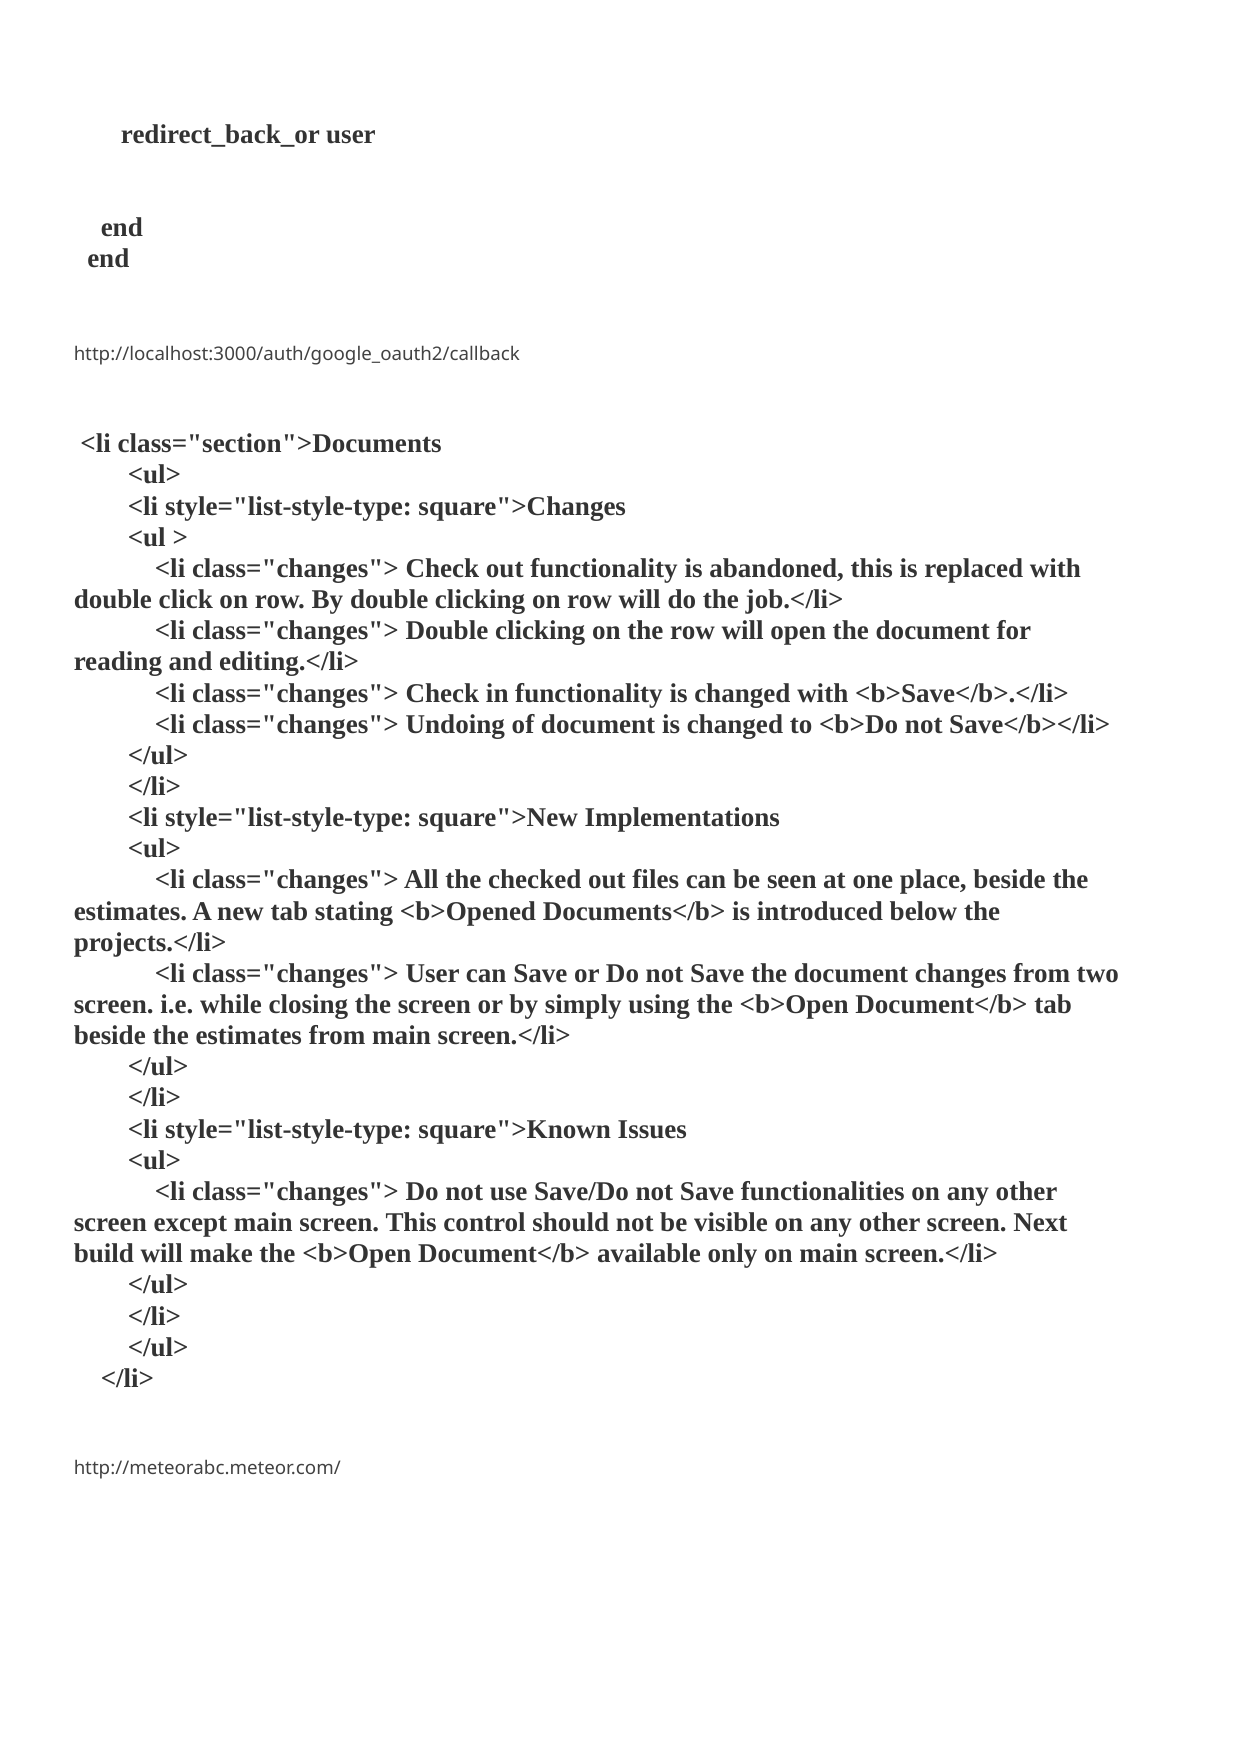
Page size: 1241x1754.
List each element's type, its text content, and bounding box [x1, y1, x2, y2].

text end [73, 211, 1122, 242]
text <ul> [73, 459, 1122, 490]
text </li> [73, 770, 1122, 801]
text <li class="section">Documents [73, 427, 1122, 459]
text end [73, 242, 1122, 273]
text <li class="changes"> Do not use Save/Do not Save functionalities on any other screen except main screen. This control should not be visible on any other screen. Next build will make the <b>Open Document</b> available only on main screen.</li> [73, 1175, 1122, 1268]
text <li style="list-style-type: square">New Implementations [73, 801, 1122, 832]
text </li> [73, 1362, 1122, 1393]
text </ul> [73, 1331, 1122, 1362]
text <li class="changes"> User can Save or Do not Save the document changes from two screen. i.e. while closing the screen or by simply using the <b>Open Document</b> tab beside the estimates from main screen.</li> [73, 957, 1122, 1050]
text <li class="changes"> Check out functionality is abandoned, this is replaced with double click on row. By double clicking on row will do the job.</li> [73, 552, 1122, 614]
text redirect_back_or user [73, 118, 1122, 149]
text </ul> [73, 739, 1122, 770]
text <li style="list-style-type: square">Known Issues [73, 1113, 1122, 1144]
text <ul> [73, 832, 1122, 863]
text </ul> [73, 1268, 1122, 1299]
text <li class="changes"> Undoing of document is changed to <b>Do not Save</b></li> [73, 708, 1122, 739]
text http://meteorabc.meteor.com/ [73, 1454, 1122, 1480]
text </ul> [73, 1050, 1122, 1082]
text <ul> [73, 1144, 1122, 1175]
text http://localhost:3000/auth/google_oauth2/callback [73, 335, 1122, 366]
text </li> [73, 1082, 1122, 1113]
text <li class="changes"> Double clicking on the row will open the document for reading and editing.</li> [73, 614, 1122, 677]
text <li style="list-style-type: square">Changes [73, 490, 1122, 521]
text <li class="changes"> All the checked out files can be seen at one place, beside the estimates. A new tab stating <b>Opened Documents</b> is introduced below the projects.</li> [73, 863, 1122, 957]
text <ul > [73, 521, 1122, 552]
text <li class="changes"> Check in functionality is changed with <b>Save</b>.</li> [73, 677, 1122, 708]
text </li> [73, 1299, 1122, 1331]
